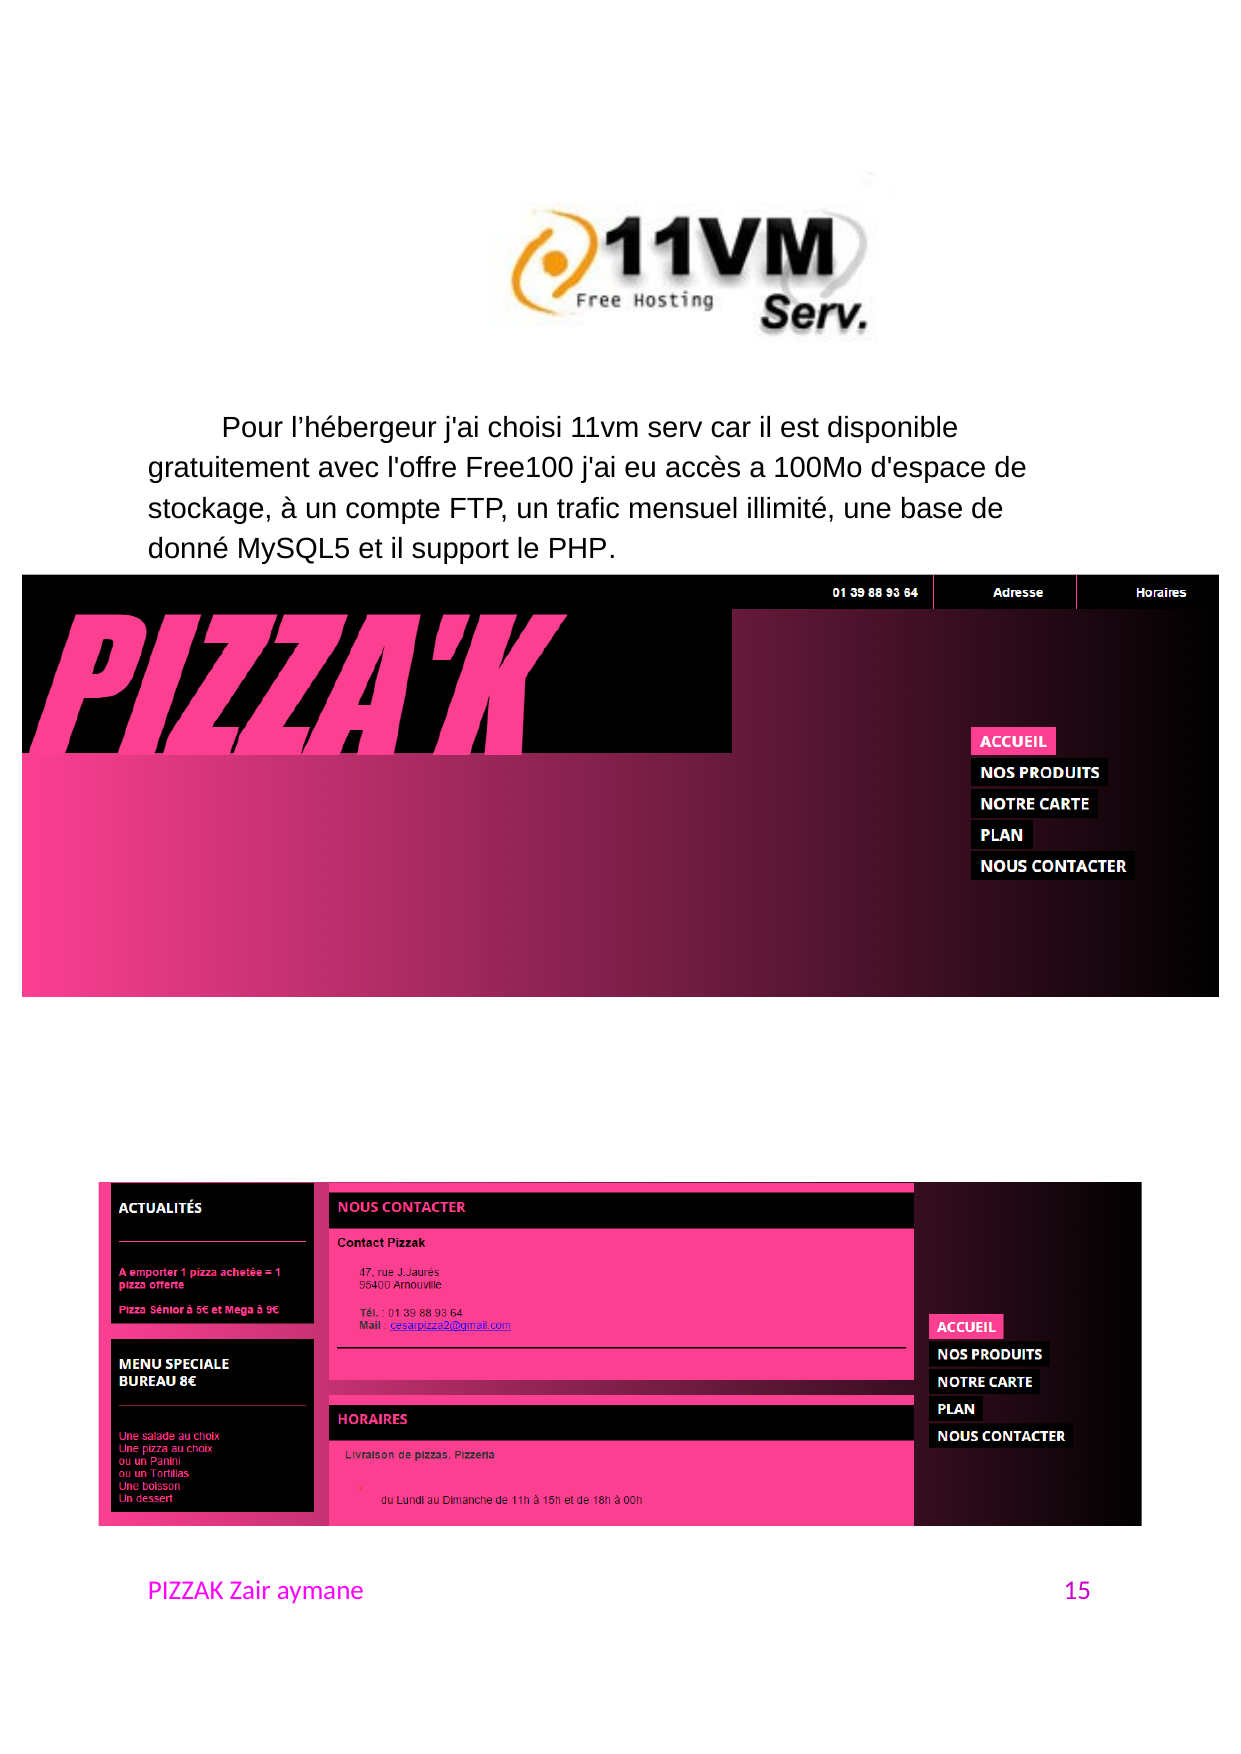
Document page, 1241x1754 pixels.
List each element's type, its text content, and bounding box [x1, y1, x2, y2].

picture [98, 1182, 1142, 1526]
picture [460, 172, 970, 356]
text Pour l’hébergeur j'ai choisi 11vm serv car il est disponible gratuitement avec l'offre Free100 j'ai eu accès a 100Mo d'espace de stockage, à un compte FTP, un trafic mensuel illimité, une base de donné MySQL5 et il support le PHP. [148, 410, 1093, 564]
picture [21, 574, 1219, 997]
